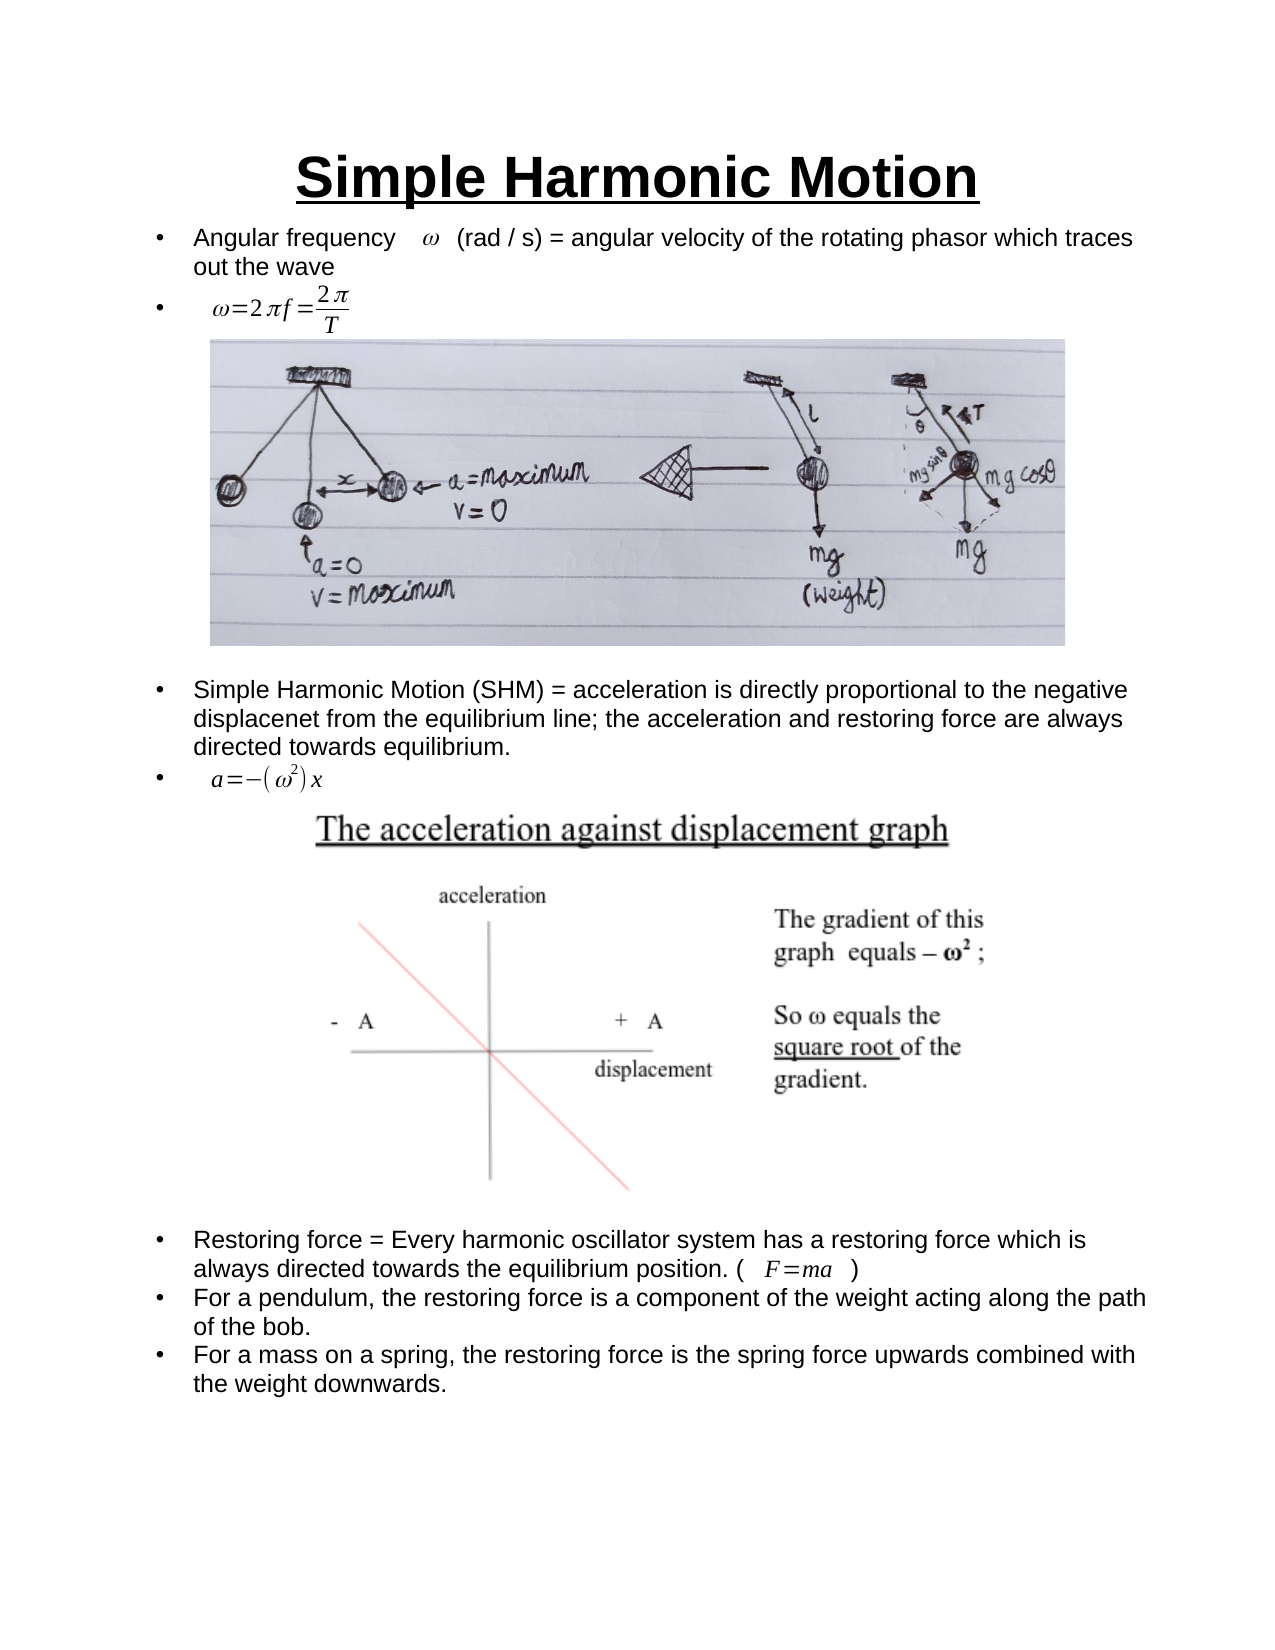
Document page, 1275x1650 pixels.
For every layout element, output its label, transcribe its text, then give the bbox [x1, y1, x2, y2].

list For a pendulum, the restoring force is a component of the weight acting along the path of the bob. [156, 1283, 1157, 1341]
list Simple Harmonic Motion (SHM) = acceleration is directly proportional to the negative displacenet from the equilibrium line; the acceleration and restoring force are always directed towards equilibrium. [156, 675, 1157, 761]
title Simple Harmonic Motion [118, 143, 1157, 210]
list Angular frequency (rad / s) = angular velocity of the rotating phasor which traces out the wave [156, 223, 1157, 280]
list Restoring force = Every harmonic oscillator system has a restoring force which is always directed towards the equilibrium position. () [156, 794, 1157, 1283]
list For a mass on a spring, the restoring force is the spring force upwards combined with the weight downwards. [156, 1341, 1157, 1398]
picture [209, 339, 1066, 646]
picture [271, 793, 1004, 1226]
